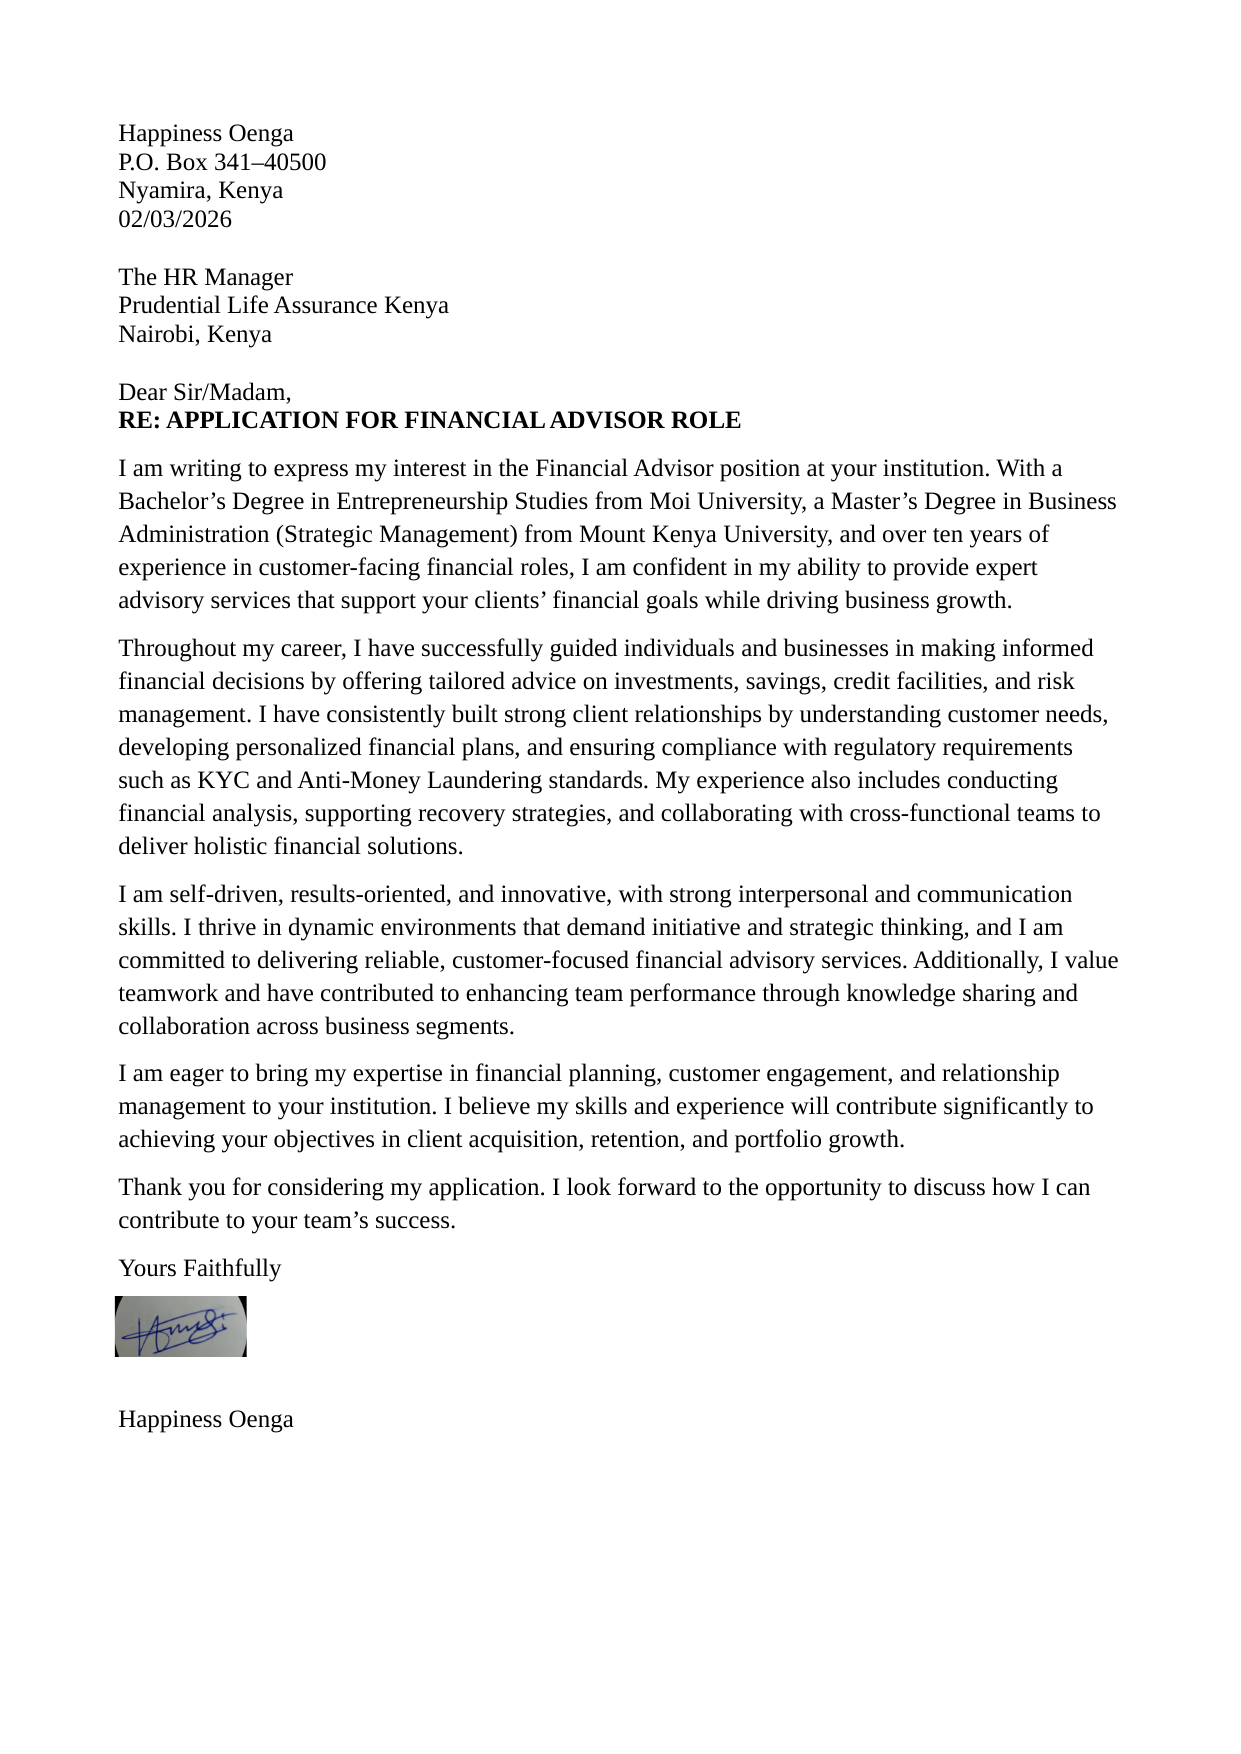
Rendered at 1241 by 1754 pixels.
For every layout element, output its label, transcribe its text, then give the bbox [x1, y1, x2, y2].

text Thank you for considering my application. I look forward to the opportunity to discuss how I can contribute to your team’s success. [118, 1172, 1122, 1234]
text Yours Faithfully [118, 1253, 1122, 1281]
text Dear Sir/Madam, [118, 377, 1122, 406]
text I am writing to express my interest in the Financial Advisor position at your institution. With a Bachelor’s Degree in Entrepreneurship Studies from Moi University, a Master’s Degree in Business Administration (Strategic Management) from Mount Kenya University, and over ten years of experience in customer-facing financial roles, I am confident in my ability to provide expert advisory services that support your clients’ financial goals while driving business growth. [118, 453, 1122, 614]
text P.O. Box 341–40500 [118, 147, 1122, 176]
text 02/03/2026 [118, 204, 1122, 233]
text Happiness Oenga [118, 1404, 1122, 1433]
text RE: APPLICATION FOR FINANCIAL ADVISOR ROLE [118, 406, 1122, 434]
text I am self-driven, results-oriented, and innovative, with strong interpersonal and communication skills. I thrive in dynamic environments that demand initiative and strategic thinking, and I am committed to delivering reliable, customer-focused financial advisory services. Additionally, I value teamwork and have contributed to enhancing team performance through knowledge sharing and collaboration across business segments. [118, 879, 1122, 1039]
text The HR Manager [118, 262, 1122, 291]
text Happiness Oenga [118, 118, 1122, 147]
text Prudential Life Assurance Kenya [118, 291, 1122, 319]
text Nyamira, Kenya [118, 176, 1122, 204]
text Throughout my career, I have successfully guided individuals and businesses in making informed financial decisions by offering tailored advice on investments, savings, credit facilities, and risk management. I have consistently built strong client relationships by understanding customer needs, developing personalized financial plans, and ensuring compliance with regulatory requirements such as KYC and Anti-Money Laundering standards. My experience also includes conducting financial analysis, supporting recovery strategies, and collaborating with cross-functional teams to deliver holistic financial solutions. [118, 633, 1122, 860]
text I am eager to bring my expertise in financial planning, customer engagement, and relationship management to your institution. I believe my skills and experience will contribute significantly to achieving your objectives in client acquisition, retention, and portfolio growth. [118, 1058, 1122, 1153]
picture [114, 1296, 247, 1357]
text Nairobi, Kenya [118, 319, 1122, 348]
